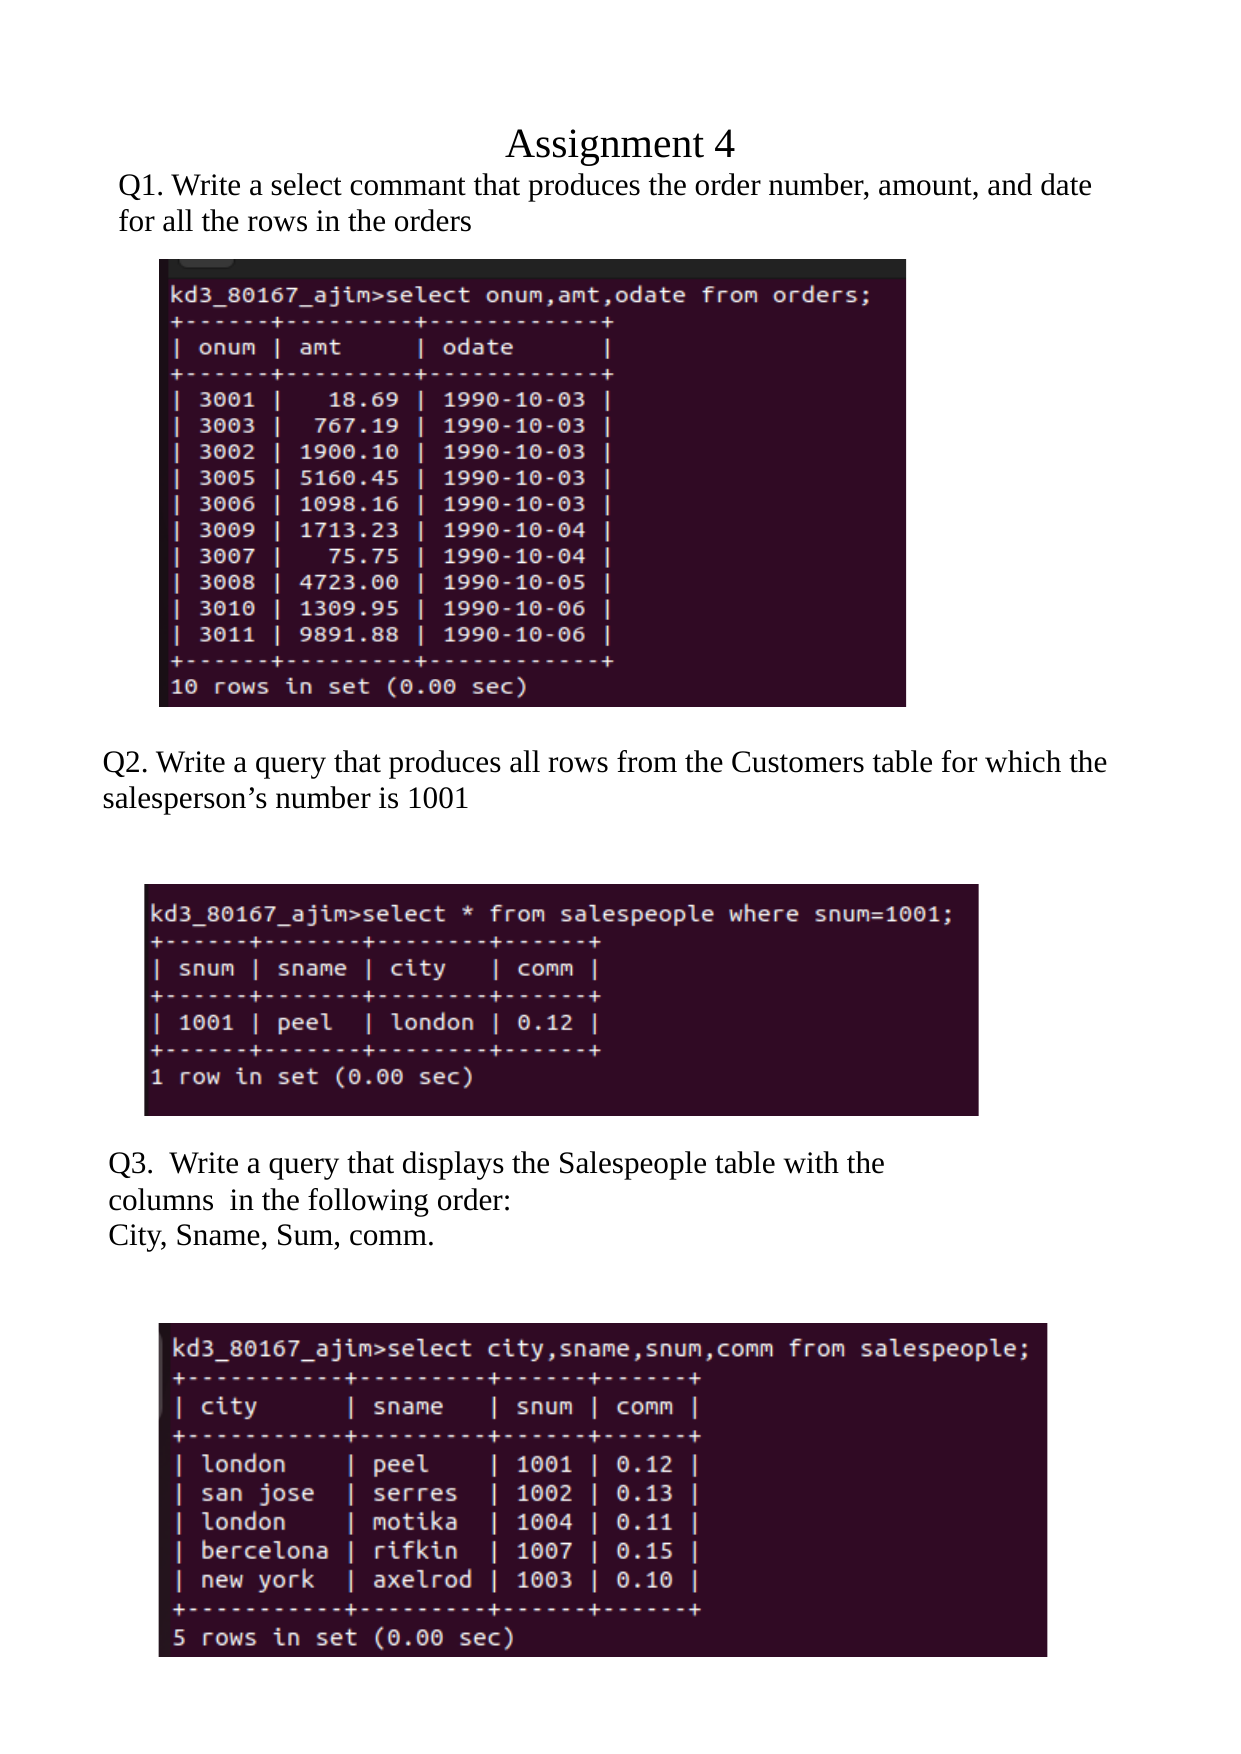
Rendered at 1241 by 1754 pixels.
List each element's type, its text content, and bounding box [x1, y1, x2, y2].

picture [158, 1323, 1048, 1657]
picture [159, 259, 907, 707]
picture [144, 884, 979, 1116]
text Q1. Write a select commant that produces the order number, amount, and date for all the rows in the orders [118, 166, 1122, 238]
text Assignment 4 [118, 118, 1122, 166]
